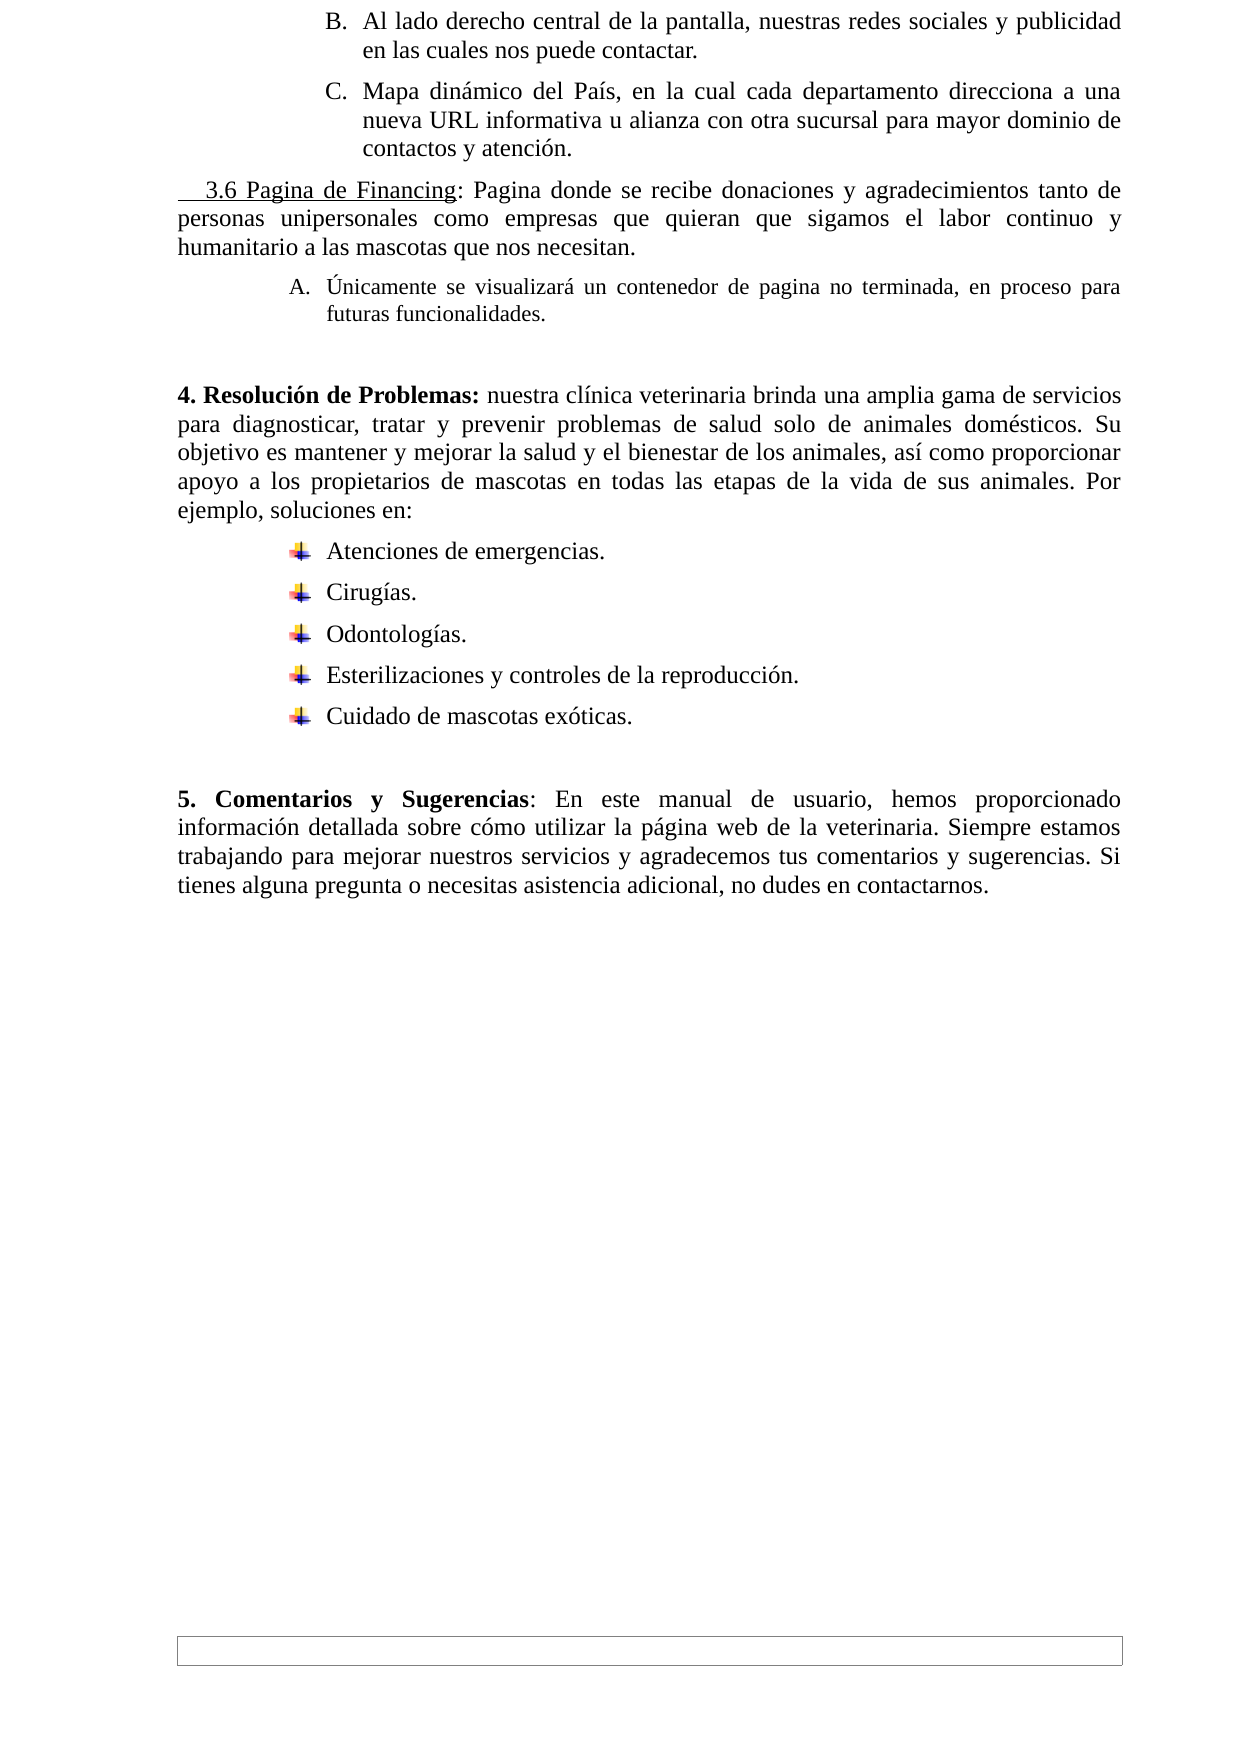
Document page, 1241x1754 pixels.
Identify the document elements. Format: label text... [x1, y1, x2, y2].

list Cirugías. [288, 577, 1122, 606]
list Esterilizaciones y controles de la reproducción. [288, 660, 1122, 689]
text 4. Resolución de Problemas: nuestra clínica veterinaria brinda una amplia gama de servicios para diagnosticar, tratar y prevenir problemas de salud solo de animales domésticos. Su objetivo es mantener y mejorar la salud y el bienestar de los animales, así como proporcionar apoyo a los propietarios de mascotas en todas las etapas de la vida de sus animales. Por ejemplo, soluciones en: [177, 380, 1122, 524]
list Cuidado de mascotas exóticas. [288, 701, 1122, 730]
text 3.6 Pagina de Financing: Pagina donde se recibe donaciones y agradecimientos tanto de personas unipersonales como empresas que quieran que sigamos el labor continuo y humanitario a las mascotas que nos necesitan. [177, 175, 1122, 261]
list Al lado derecho central de la pantalla, nuestras redes sociales y publicidad en las cuales nos puede contactar. [325, 6, 1122, 63]
list Mapa dinámico del País, en la cual cada departamento direcciona a una nueva URL informativa u alianza con otra sucursal para mayor dominio de contactos y atención. [325, 76, 1122, 162]
list Atenciones de emergencias. [288, 536, 1122, 565]
list Odontologías. [288, 619, 1122, 647]
list Únicamente se visualizará un contenedor de pagina no terminada, en proceso para futuras funcionalidades. [288, 273, 1122, 326]
text 5. Comentarios y Sugerencias: En este manual de usuario, hemos proporcionado información detallada sobre cómo utilizar la página web de la veterinaria. Siempre estamos trabajando para mejorar nuestros servicios y agradecemos tus comentarios y sugerencias. Si tienes alguna pregunta o necesitas asistencia adicional, no dudes en contactarnos. [177, 784, 1122, 899]
